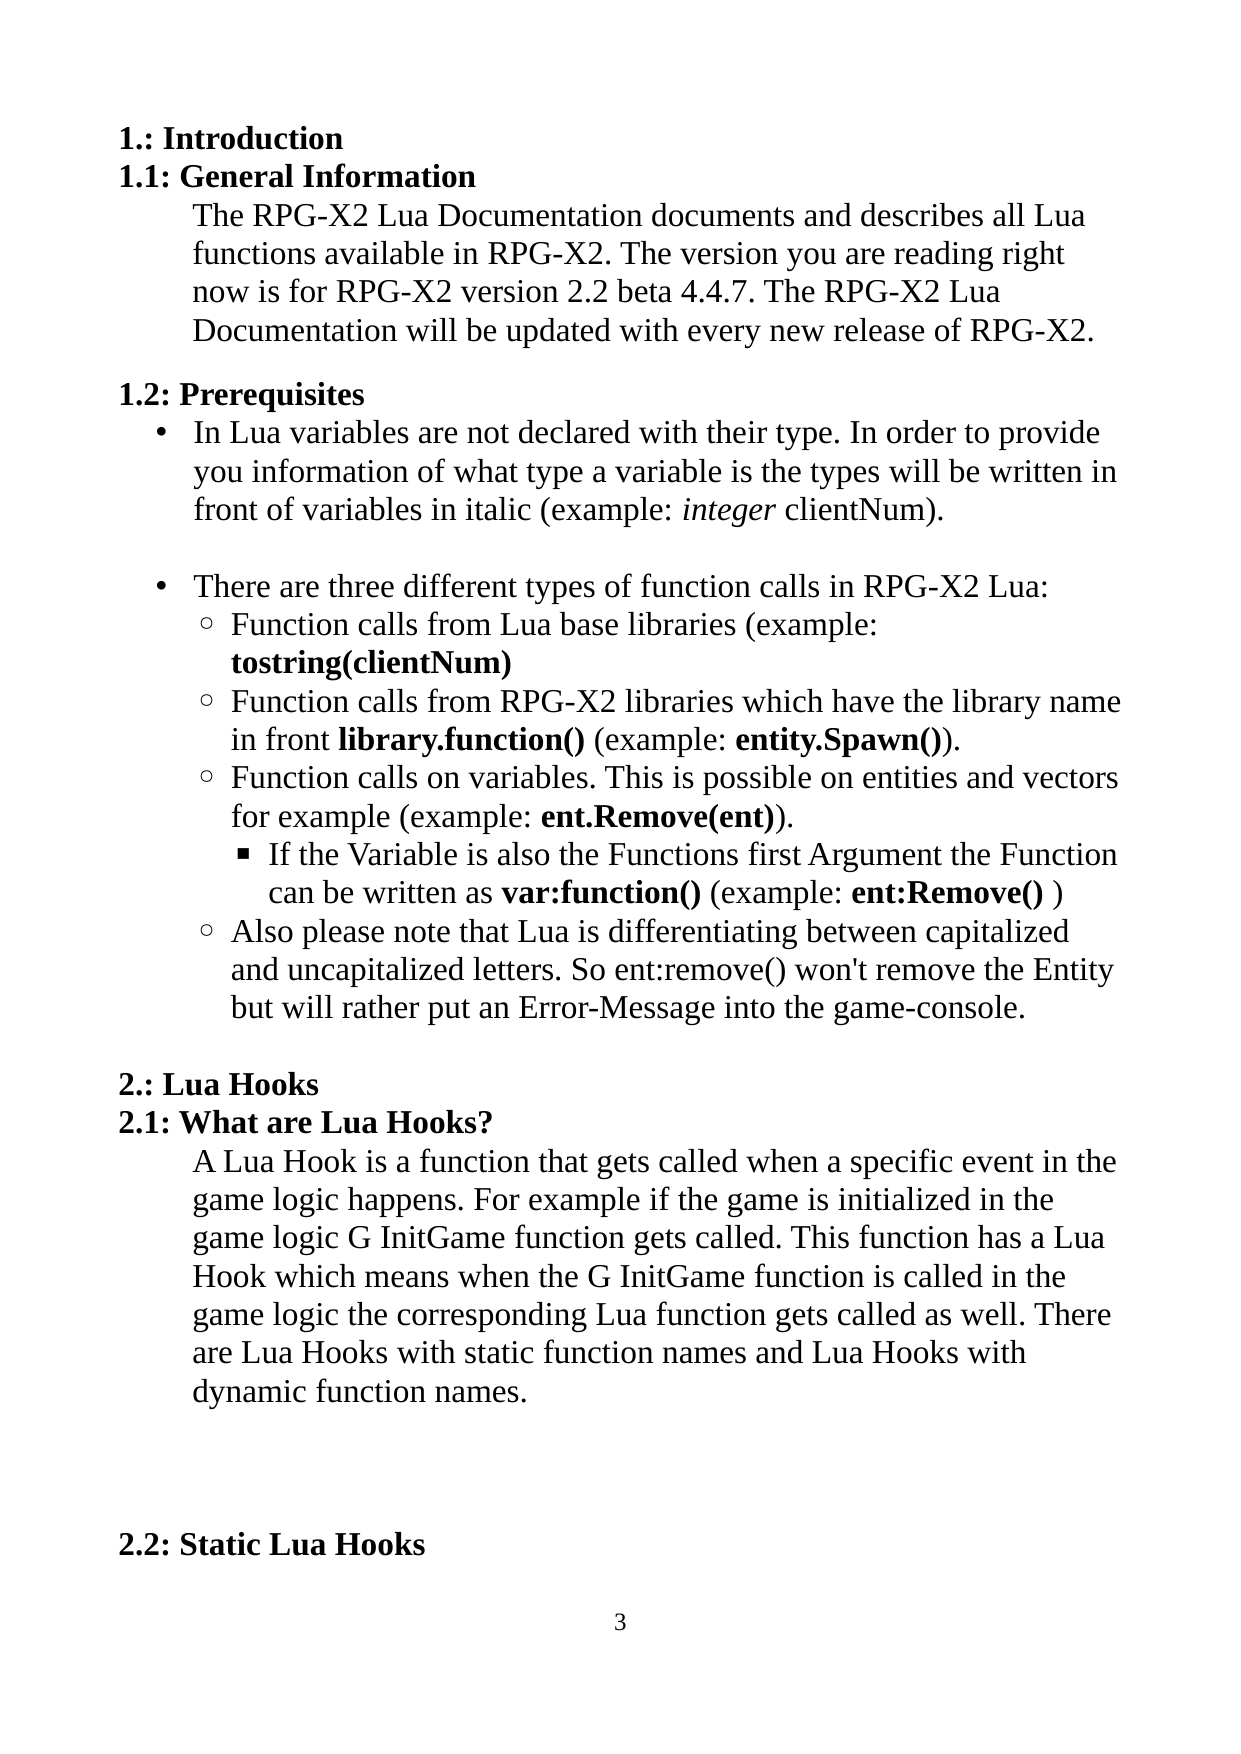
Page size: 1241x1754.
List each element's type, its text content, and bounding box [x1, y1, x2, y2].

text 2.: Lua Hooks [118, 1064, 1122, 1103]
text 2.1: What are Lua Hooks? [118, 1103, 1122, 1141]
text 1.2: Prerequisites [118, 374, 1122, 413]
list Function calls from RPG-X2 libraries which have the library name in front library.function() (example: entity.Spawn()). [193, 681, 1122, 758]
text A Lua Hook is a function that gets called when a specific event in the game logic happens. For example if the game is initialized in the game logic G InitGame function gets called. This function has a Lua Hook which means when the G InitGame function is called in the game logic the corresponding Lua function gets called as well. There are Lua Hooks with static function names and Lua Hooks with dynamic function names. [118, 1141, 1122, 1409]
text The RPG-X2 Lua Documentation documents and describes all Lua functions available in RPG-X2. The version you are reading right now is for RPG-X2 version 2.2 beta 4.4.7. The RPG-X2 Lua Documentation will be updated with every new release of RPG-X2. [118, 195, 1122, 348]
list Function calls from Lua base libraries (example: tostring(clientNum) [193, 604, 1122, 681]
list Also please note that Lua is differentiating between capitalized and uncapitalized letters. So ent:remove() won't remove the Entity but will rather put an Error-Message into the game-console. [193, 911, 1122, 1026]
text 2.2: Static Lua Hooks [118, 1524, 1122, 1563]
list There are three different types of function calls in RPG-X2 Lua: [156, 566, 1122, 604]
list In Lua variables are not declared with their type. In order to provide you information of what type a variable is the types will be written in front of variables in italic (example: integer clientNum). [156, 413, 1122, 528]
list If the Variable is also the Functions first Argument the Function can be written as var:function() (example: ent:Remove() ) [231, 834, 1122, 911]
list Function calls on variables. This is possible on entities and vectors for example (example: ent.Remove(ent)). [193, 758, 1122, 834]
text 1.1: General Information [118, 156, 1122, 195]
text 1.: Introduction [118, 118, 1122, 156]
